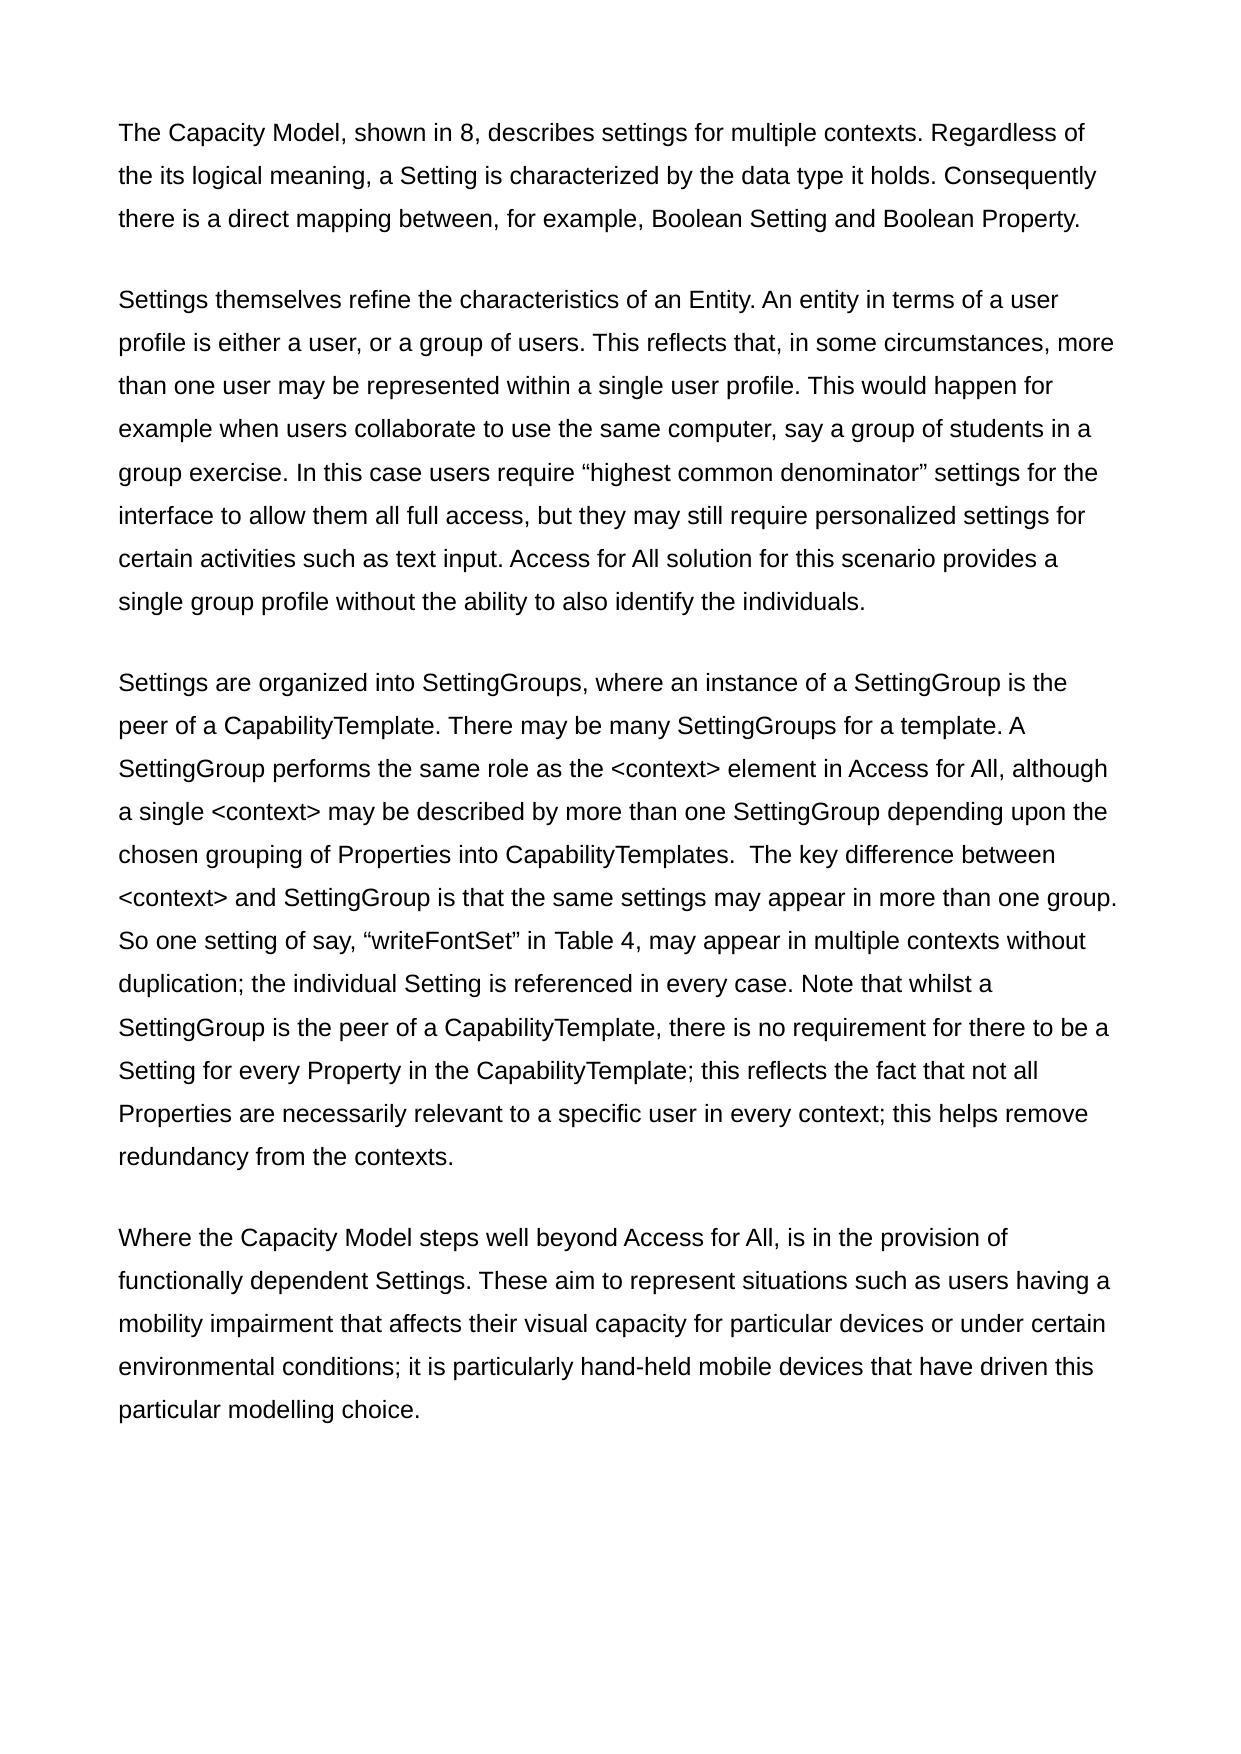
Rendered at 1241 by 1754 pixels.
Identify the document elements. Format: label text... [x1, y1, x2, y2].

text Settings themselves refine the characteristics of an Entity. An entity in terms of a user profile is either a user, or a group of users. This reflects that, in some circumstances, more than one user may be represented within a single user profile. This would happen for example when users collaborate to use the same computer, say a group of students in a group exercise. In this case users require “highest common denominator” settings for the interface to allow them all full access, but they may still require personalized settings for certain activities such as text input. Access for All solution for this scenario provides a single group profile without the ability to also identify the individuals. [118, 285, 1122, 616]
text Where the Capacity Model steps well beyond Access for All, is in the provision of functionally dependent Settings. These aim to represent situations such as users having a mobility impairment that affects their visual capacity for particular devices or under certain environmental conditions; it is particularly hand-held mobile devices that have driven this particular modelling choice. [118, 1222, 1122, 1424]
text The Capacity Model, shown in Figure 8, describes settings for multiple contexts. Regardless of the its logical meaning, a Setting is characterized by the data type it holds. Consequently there is a direct mapping between, for example, Boolean Setting and Boolean Property. [118, 118, 1122, 233]
text Settings are organized into SettingGroups, where an instance of a SettingGroup is the peer of a CapabilityTemplate. There may be many SettingGroups for a template. A SettingGroup performs the same role as the <context> element in Access for All, although a single <context> may be described by more than one SettingGroup depending upon the chosen grouping of Properties into CapabilityTemplates. The key difference between <context> and SettingGroup is that the same settings may appear in more than one group. So one setting of say, “writeFontSet” in Table 4, may appear in multiple contexts without duplication; the individual Setting is referenced in every case. Note that whilst a SettingGroup is the peer of a CapabilityTemplate, there is no requirement for there to be a Setting for every Property in the CapabilityTemplate; this reflects the fact that not all Properties are necessarily relevant to a specific user in every context; this helps remove redundancy from the contexts. [118, 667, 1122, 1171]
